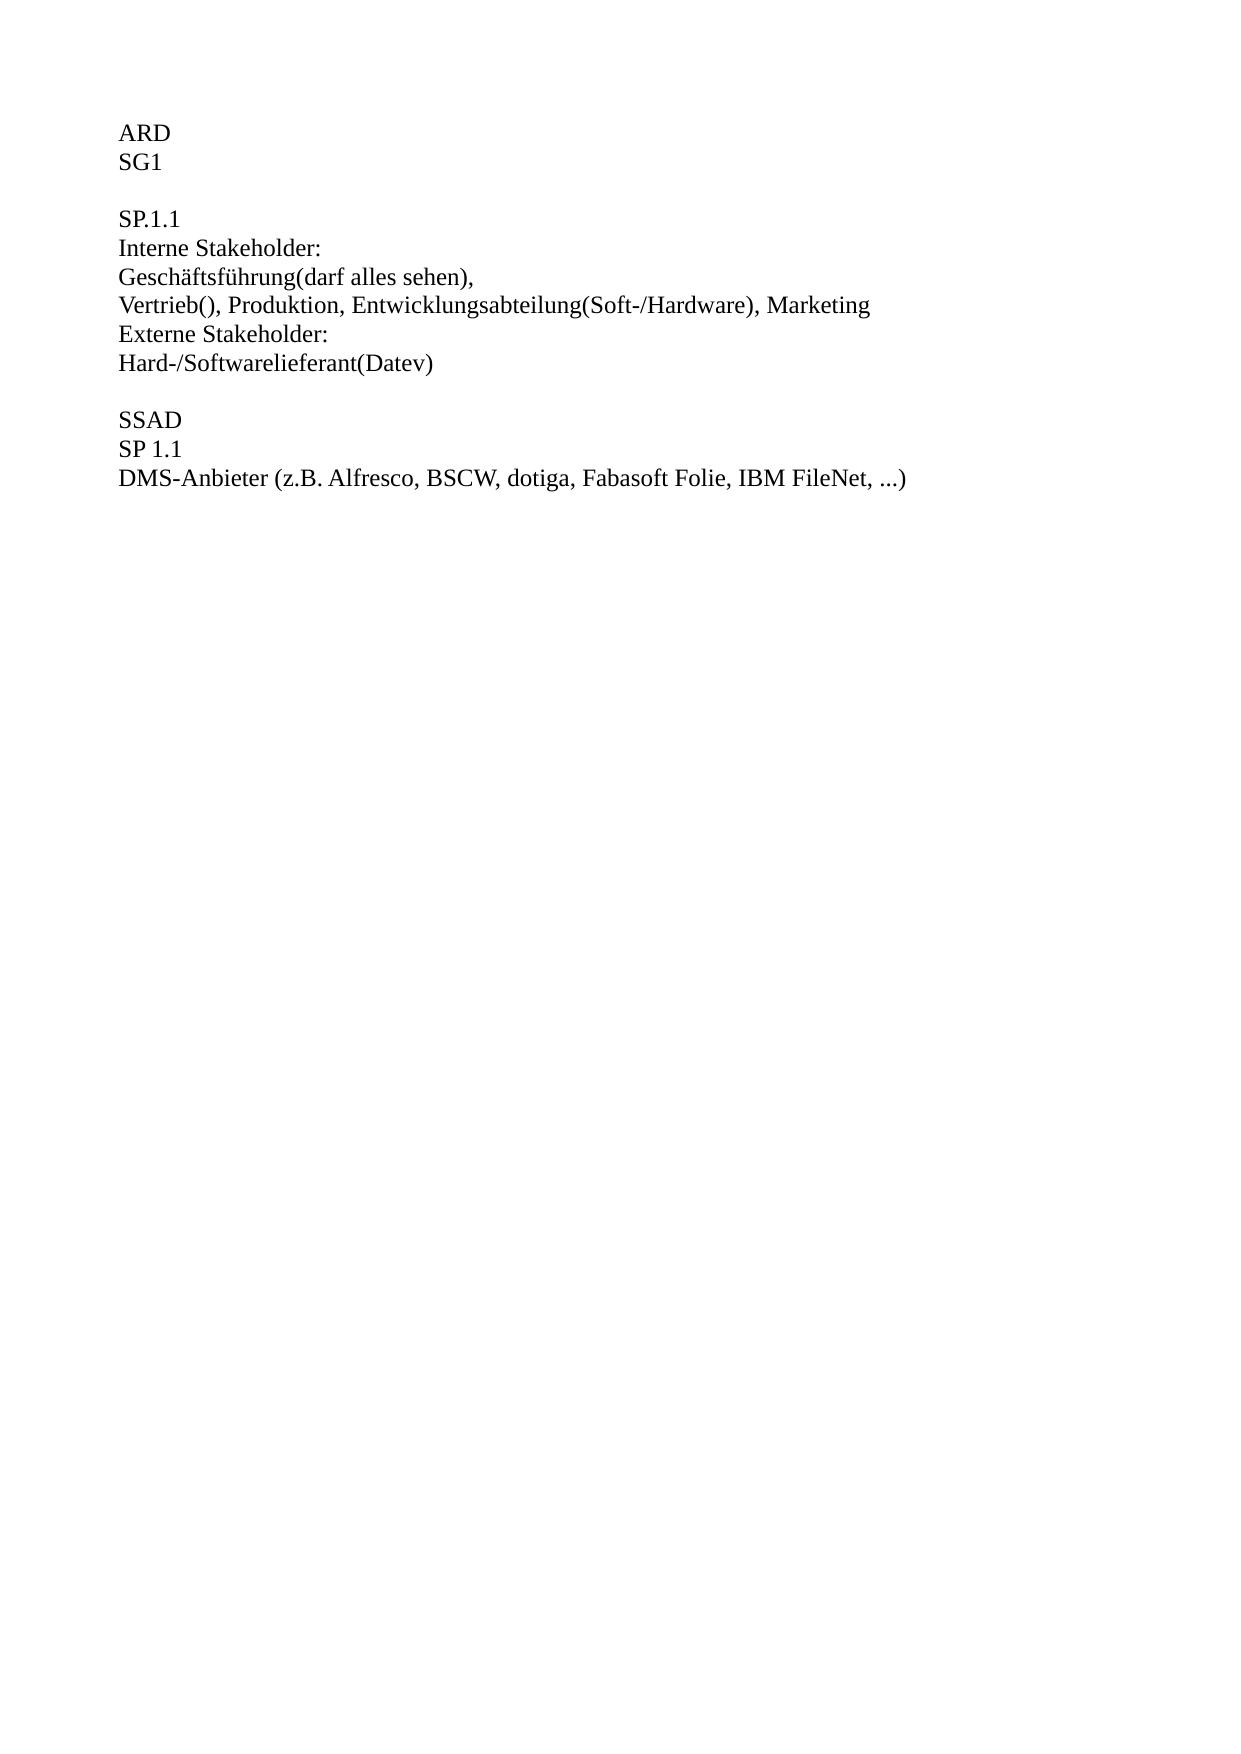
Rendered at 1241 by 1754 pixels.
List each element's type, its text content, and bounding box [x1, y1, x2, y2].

text Externe Stakeholder: [118, 319, 1122, 348]
text Interne Stakeholder: [118, 233, 1122, 262]
text DMS-Anbieter (z.B. Alfresco, BSCW, dotiga, Fabasoft Folie, IBM FileNet, ...) [118, 463, 1122, 492]
text Vertrieb(), Produktion, Entwicklungsabteilung(Soft-/Hardware), Marketing [118, 291, 1122, 319]
text Hard-/Softwarelieferant(Datev) [118, 348, 1122, 377]
text SSAD [118, 406, 1122, 434]
text SP.1.1 [118, 204, 1122, 233]
text Geschäftsführung(darf alles sehen), [118, 262, 1122, 291]
text SG1 [118, 147, 1122, 176]
text ARD [118, 118, 1122, 147]
text SP 1.1 [118, 434, 1122, 463]
